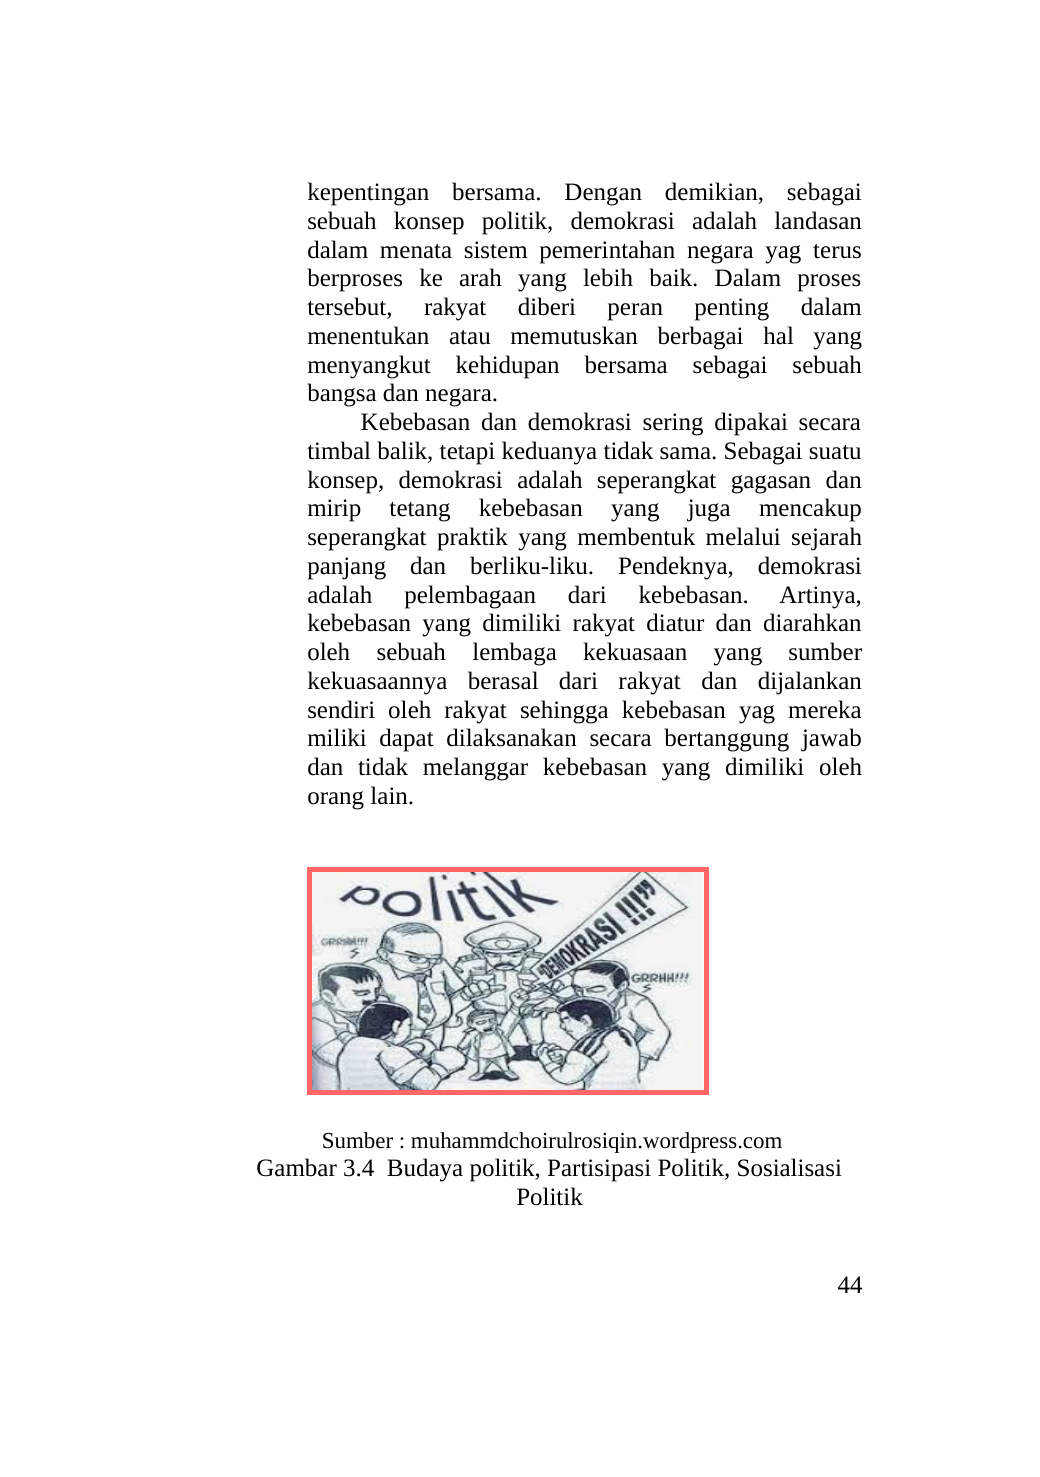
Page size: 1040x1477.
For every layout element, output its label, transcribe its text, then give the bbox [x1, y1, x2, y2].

text Kebebasan dan demokrasi sering dipakai secara timbal balik, tetapi keduanya tidak sama. Sebagai suatu konsep, demokrasi adalah seperangkat gagasan dan mirip tetang kebebasan yang juga mencakup seperangkat praktik yang membentuk melalui sejarah panjang dan berliku-liku. Pendeknya, demokrasi adalah pelembagaan dari kebebasan. Artinya, kebebasan yang dimiliki rakyat diatur dan diarahkan oleh sebuah lembaga kekuasaan yang sumber kekuasaannya berasal dari rakyat dan dijalankan sendiri oleh rakyat sehingga kebebasan yag mereka miliki dapat dilaksanakan secara bertanggung jawab dan tidak melanggar kebebasan yang dimiliki oleh orang lain. [307, 407, 862, 810]
text Gambar 3.4 Budaya politik, Partisipasi Politik, Sosialisasi Politik [236, 1153, 862, 1211]
picture [312, 872, 704, 1090]
text kepentingan bersama. Dengan demikian, sebagai sebuah konsep politik, demokrasi adalah landasan dalam menata sistem pemerintahan negara yag terus berproses ke arah yang lebih baik. Dalam proses tersebut, rakyat diberi peran penting dalam menentukan atau memutuskan berbagai hal yang menyangkut kehidupan bersama sebagai sebuah bangsa dan negara. [307, 177, 862, 407]
text Sumber : muhammdchoirulrosiqin.wordpress.com [236, 1127, 862, 1153]
